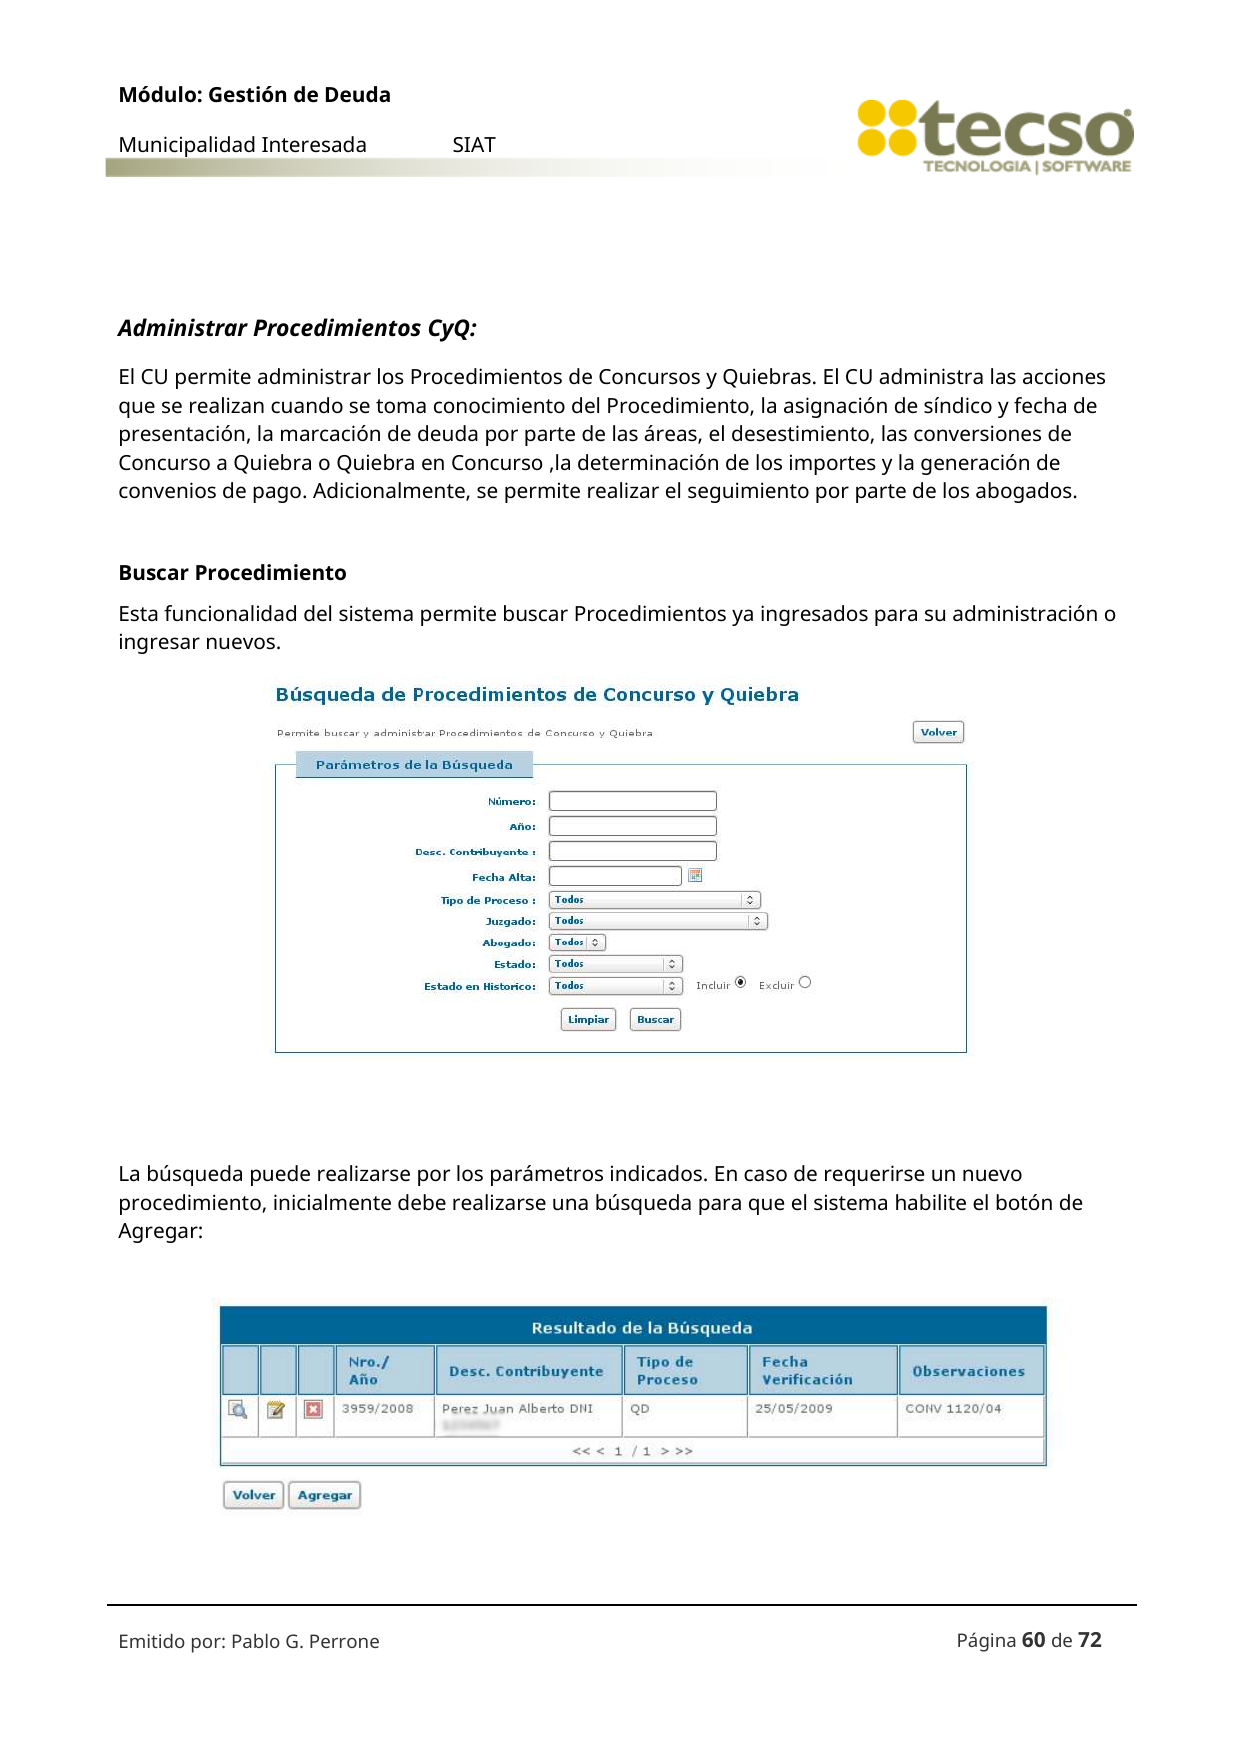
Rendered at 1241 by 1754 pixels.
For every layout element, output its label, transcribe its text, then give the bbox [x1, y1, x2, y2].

text El CU permite administrar los Procedimientos de Concursos y Quiebras. El CU administra las acciones que se realizan cuando se toma conocimiento del Procedimiento, la asignación de síndico y fecha de presentación, la marcación de deuda por parte de las áreas, el desestimiento, las conversiones de Concurso a Quiebra o Quiebra en Concurso ,la determinación de los importes y la generación de convenios de pago. Adicionalmente, se permite realizar el seguimiento por parte de los abogados. [118, 362, 1122, 504]
text Esta funcionalidad del sistema permite buscar Procedimientos ya ingresados para su administración o ingresar nuevos. [118, 599, 1122, 656]
picture [262, 676, 978, 1061]
subtitle Administrar Procedimientos CyQ: [118, 312, 1122, 343]
picture [174, 1298, 1067, 1523]
text Buscar Procedimiento [118, 558, 1122, 586]
picture [105, 100, 1134, 177]
text La búsqueda puede realizarse por los parámetros indicados. En caso de requerirse un nuevo procedimiento, inicialmente debe realizarse una búsqueda para que el sistema habilite el botón de Agregar: [118, 1159, 1122, 1245]
